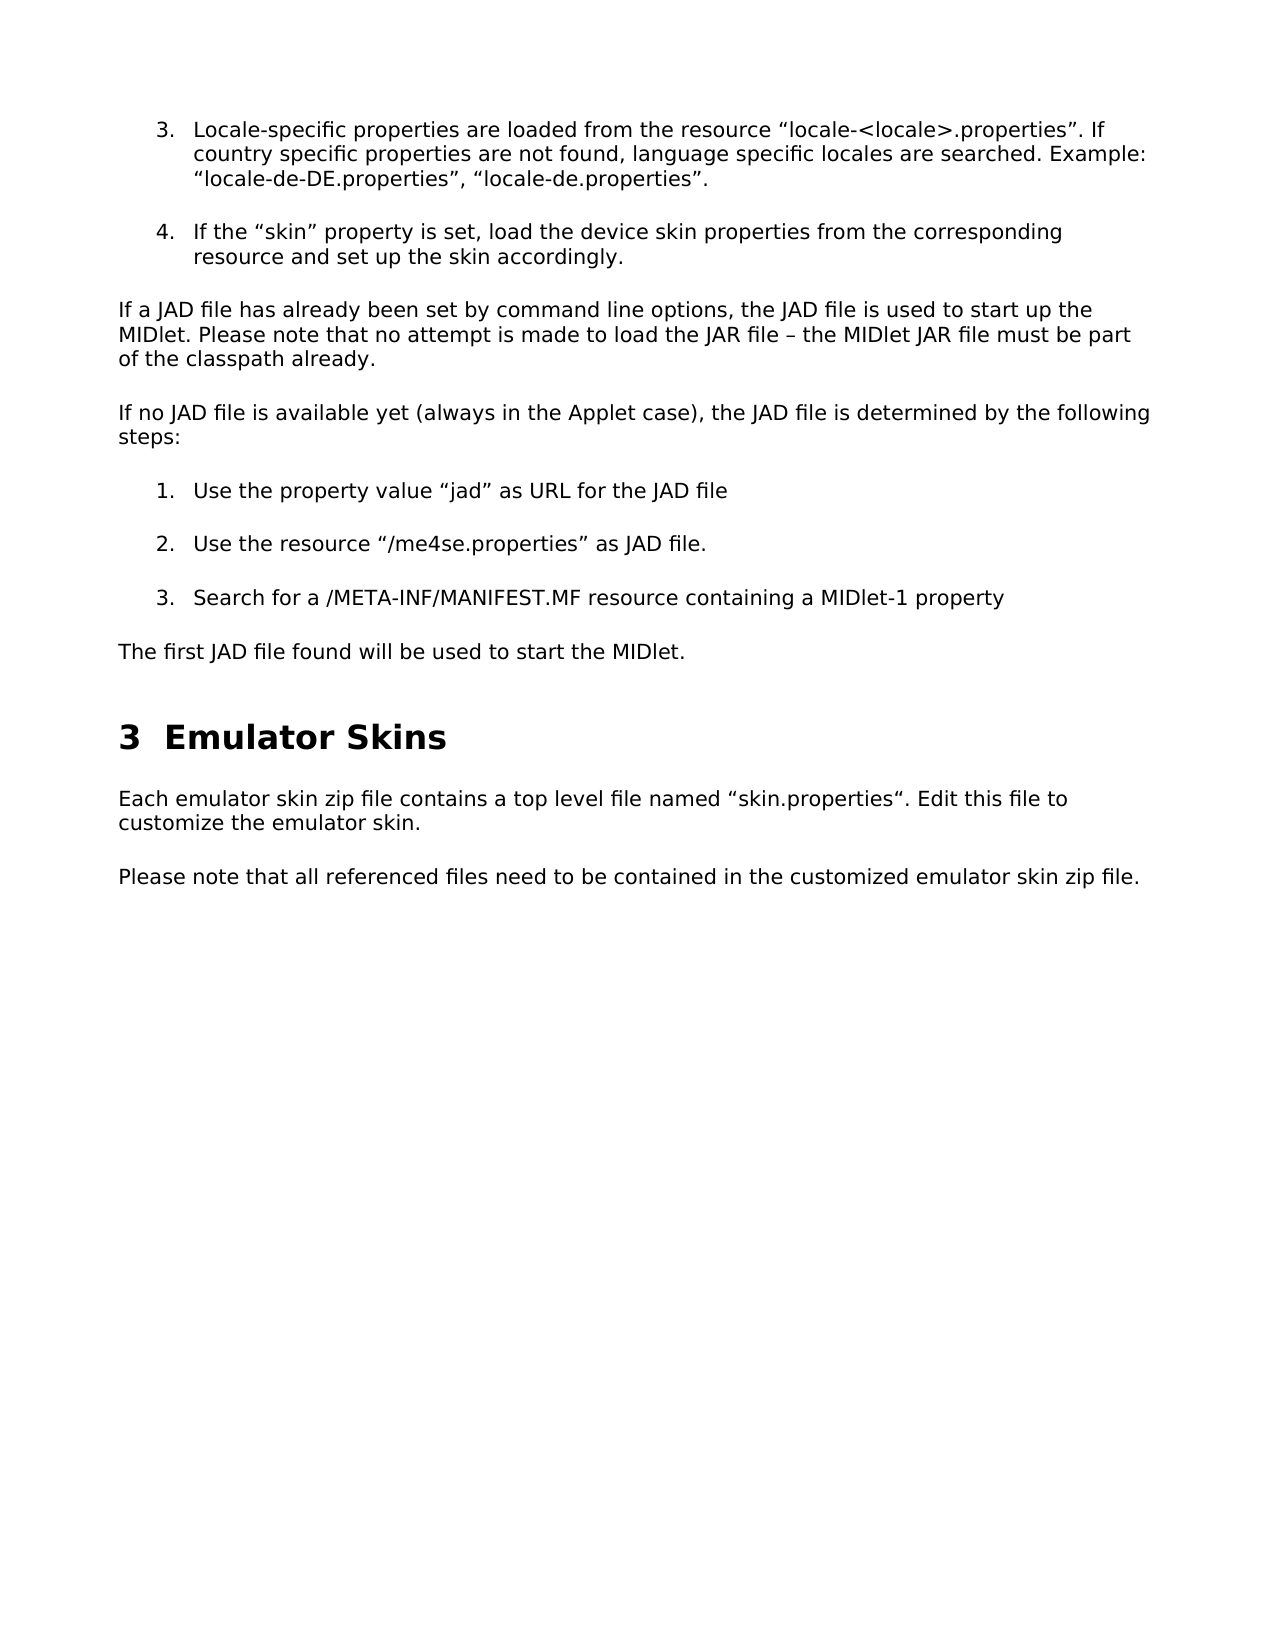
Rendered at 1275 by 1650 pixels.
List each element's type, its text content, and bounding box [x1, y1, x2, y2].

list Search for a /META-INF/MANIFEST.MF resource containing a MIDlet-1 property [156, 586, 1157, 611]
subtitle Emulator Skins [118, 719, 1157, 758]
list Locale-specific properties are loaded from the resource “locale-<locale>.properties”. If country specific properties are not found, language specific locales are searched. Example: “locale-de-DE.properties”, “locale-de.properties”. [156, 118, 1157, 191]
text The first JAD file found will be used to start the MIDlet. [118, 640, 1157, 664]
text If no JAD file is available yet (always in the Applet case), the JAD file is determined by the following steps: [118, 401, 1157, 449]
list If the “skin” property is set, load the device skin properties from the corresponding resource and set up the skin accordingly. [156, 220, 1157, 269]
text Each emulator skin zip file contains a top level file named “skin.properties“. Edit this file to customize the emulator skin. [118, 787, 1157, 836]
text If a JAD file has already been set by command line options, the JAD file is used to start up the MIDlet. Please note that no attempt is made to load the JAR file – the MIDlet JAR file must be part of the classpath already. [118, 298, 1157, 371]
text Please note that all referenced files need to be contained in the customized emulator skin zip file. [118, 865, 1157, 889]
list Use the resource “/me4se.properties” as JAD file. [156, 532, 1157, 557]
list Use the property value “jad” as URL for the JAD file [156, 479, 1157, 503]
